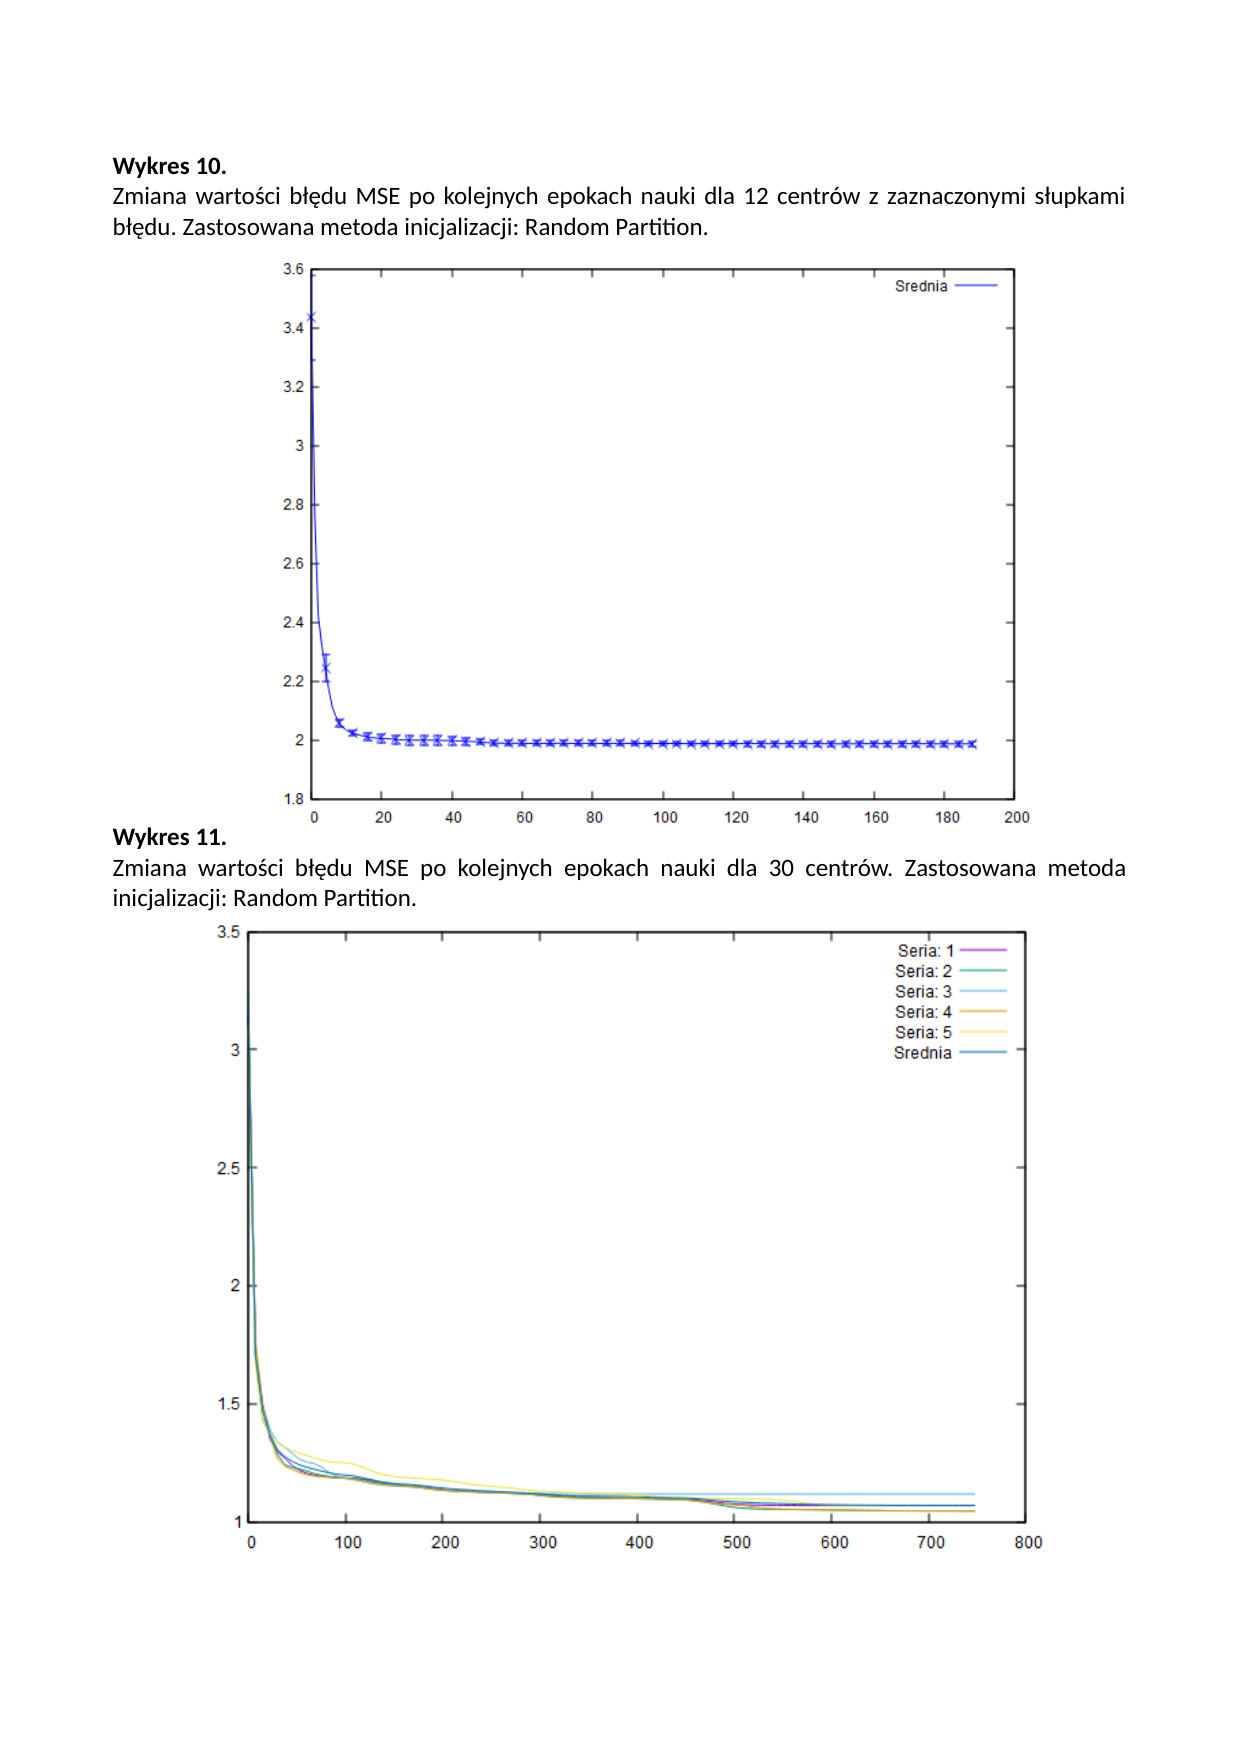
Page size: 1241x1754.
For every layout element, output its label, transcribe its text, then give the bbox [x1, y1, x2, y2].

picture [255, 251, 1040, 835]
text Wykres 11. [112, 821, 1128, 852]
text Wykres 10. [112, 150, 1128, 181]
picture [186, 913, 1054, 1562]
text Zmiana wartości błędu MSE po kolejnych epokach nauki dla 12 centrów z zaznaczonymi słupkami błędu. Zastosowana metoda inicjalizacji: Random Partition. [112, 181, 1128, 242]
text Zmiana wartości błędu MSE po kolejnych epokach nauki dla 30 centrów. Zastosowana metoda inicjalizacji: Random Partition. [112, 852, 1128, 913]
